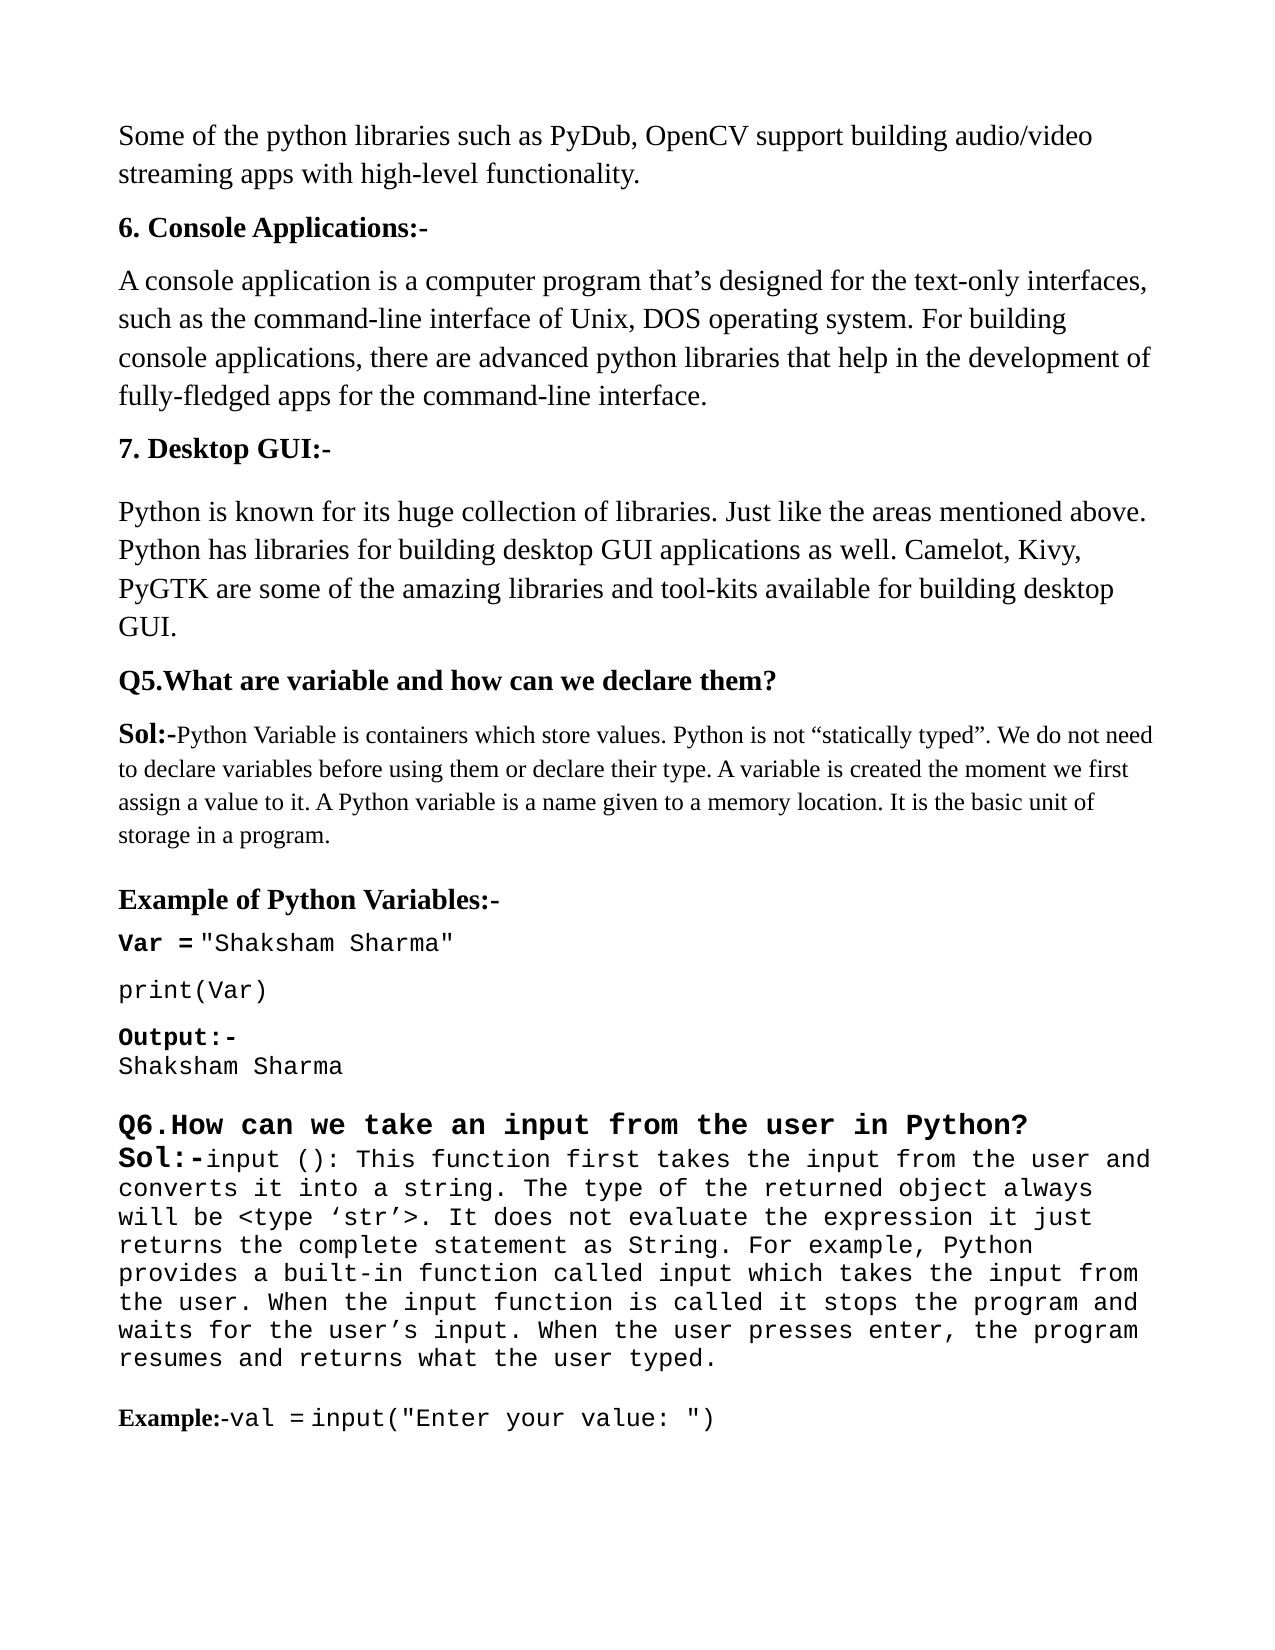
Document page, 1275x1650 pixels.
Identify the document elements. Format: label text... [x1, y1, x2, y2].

text Some of the python libraries such as PyDub, OpenCV support building audio/video streaming apps with high-level functionality. [118, 118, 1157, 190]
text Example:-val = input("Enter your value: ") [118, 1403, 1157, 1433]
text Output:- [118, 1025, 1157, 1053]
text Q6.How can we take an input from the user in Python? [118, 1110, 1157, 1143]
text 6. Console Applications:- [118, 210, 1157, 243]
text Shaksham Sharma [118, 1053, 1157, 1082]
text Python is known for its huge collection of libraries. Just like the areas mentioned above. Python has libraries for building desktop GUI applications as well. Camelot, Kivy, PyGTK are some of the amazing libraries and tool-kits available for building desktop GUI. [118, 494, 1157, 643]
text Var = "Shaksham Sharma" [118, 928, 1157, 959]
subtitle Example of Python Variables:- [118, 882, 1157, 915]
text Sol:-Python Variable is containers which store values. Python is not “statically typed”. We do not need to declare variables before using them or declare their type. A variable is created the moment we first assign a value to it. A Python variable is a name given to a memory location. It is the basic unit of storage in a program. [118, 716, 1157, 848]
text 7. Desktop GUI:- [118, 432, 1157, 465]
text Q5.What are variable and how can we declare them? [118, 663, 1157, 696]
text Sol:-input (): This function first takes the input from the user and converts it into a string. The type of the returned object always will be <type ‘str’>. It does not evaluate the expression it just returns the complete statement as String. For example, Python provides a built-in function called input which takes the input from the user. When the input function is called it stops the program and waits for the user’s input. When the user presses enter, the program resumes and returns what the user typed. [118, 1143, 1157, 1374]
text A console application is a computer program that’s designed for the text-only interfaces, such as the command-line interface of Unix, DOS operating system. For building console applications, there are advanced python libraries that help in the development of fully-fledged apps for the command-line interface. [118, 263, 1157, 412]
text print(Var) [118, 978, 1157, 1006]
